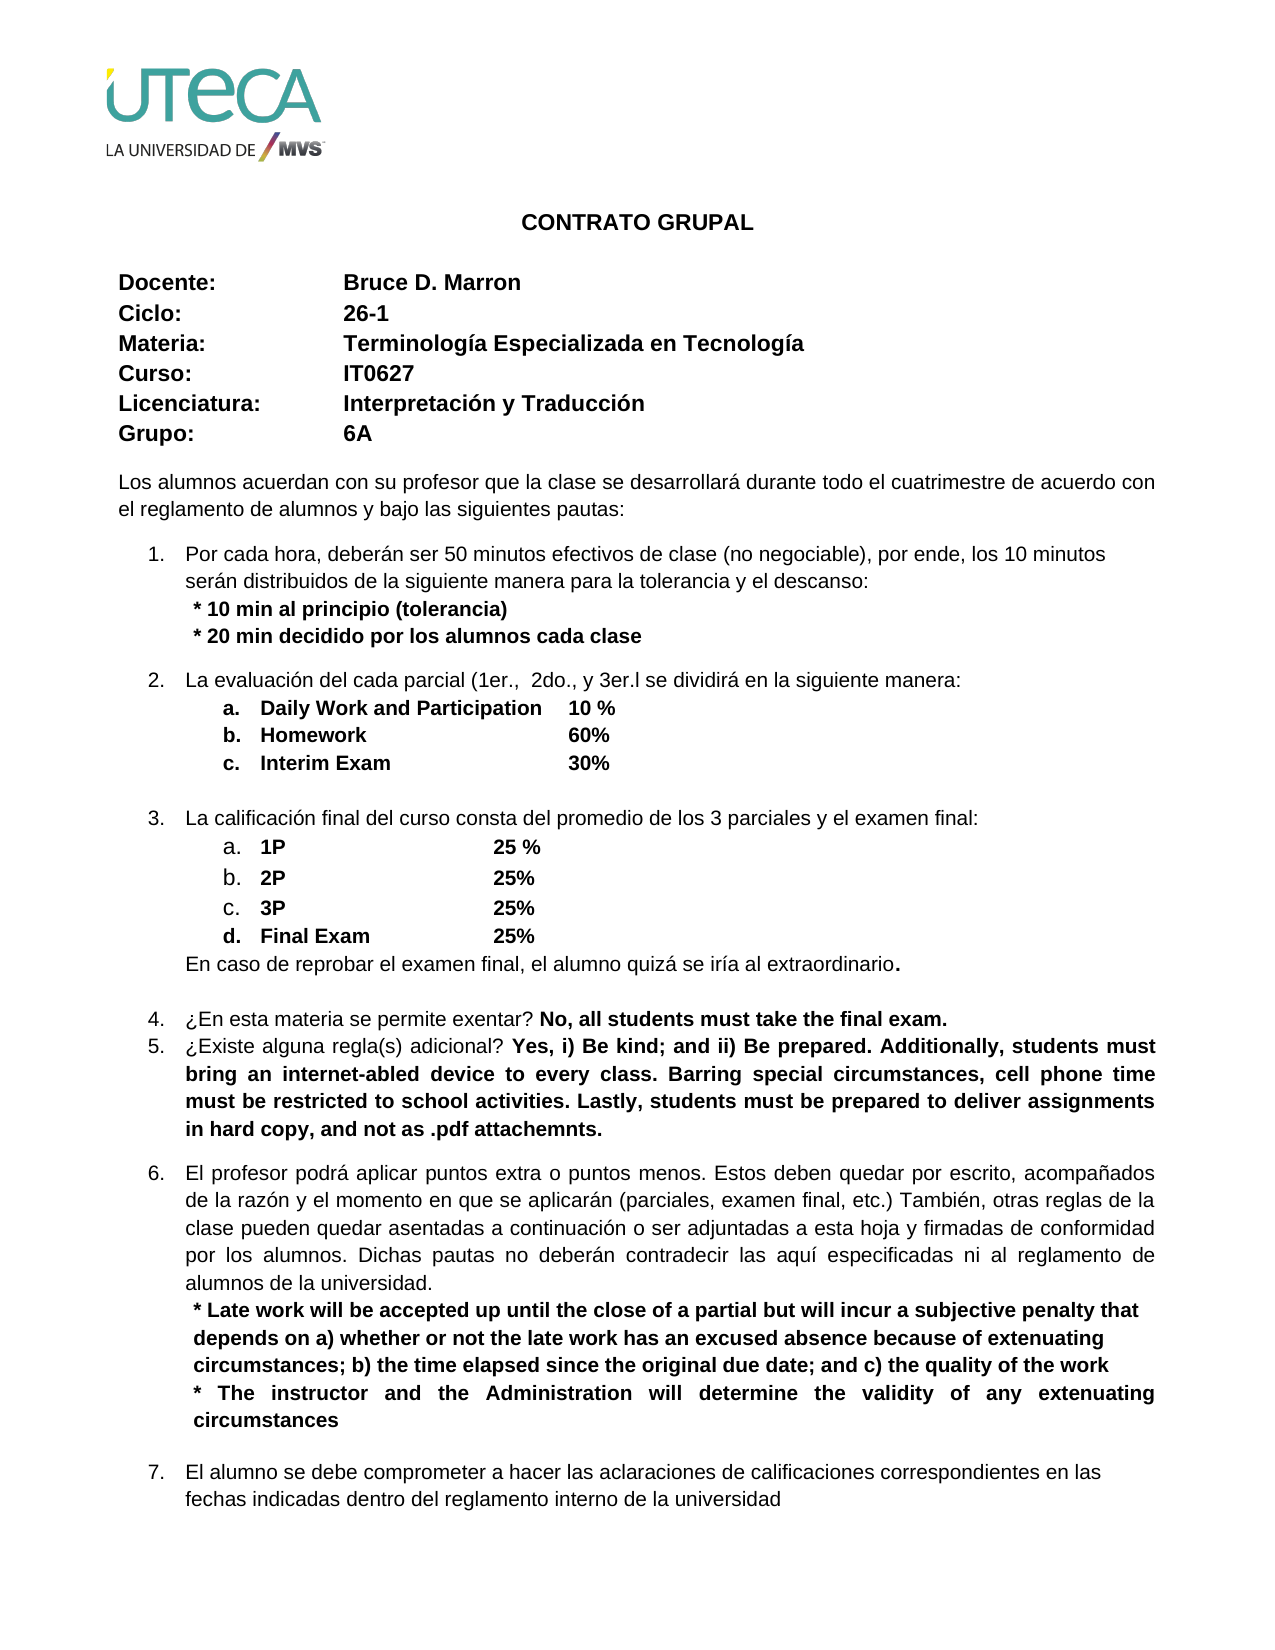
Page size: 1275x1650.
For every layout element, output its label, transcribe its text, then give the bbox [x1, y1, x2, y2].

list ¿En esta materia se permite exentar? No, all students must take the final exam. [148, 1006, 1157, 1030]
list Daily Work and Participation 10 % [223, 696, 1157, 720]
list La evaluación del cada parcial (1er., 2do., y 3er.l se dividirá en la siguiente manera: [148, 668, 1157, 692]
text CONTRATO GRUPAL [118, 209, 1157, 235]
text Los alumnos acuerdan con su profesor que la clase se desarrollará durante todo el cuatrimestre de acuerdo con el reglamento de alumnos y bajo las siguientes pautas: [118, 470, 1157, 521]
text Licenciatura: Interpretación y Traducción [118, 390, 1157, 416]
list ¿Existe alguna regla(s) adicional? Yes, i) Be kind; and ii) Be prepared. Additionally, students must bring an internet-abled device to every class. Barring special circumstances, cell phone time must be restricted to school activities. Lastly, students must be prepared to deliver assignments in hard copy, and not as .pdf attachemnts. [148, 1034, 1157, 1140]
list El profesor podrá aplicar puntos extra o puntos menos. Estos deben quedar por escrito, acompañados de la razón y el momento en que se aplicarán (parciales, examen final, etc.) También, otras reglas de la clase pueden quedar asentadas a continuación o ser adjuntadas a esta hoja y firmadas de conformidad por los alumnos. Dichas pautas no deberán contradecir las aquí especificadas ni al reglamento de alumnos de la universidad. [148, 1161, 1157, 1294]
text * 20 min decidido por los alumnos cada clase [148, 624, 1157, 648]
text Materia: Terminología Especializada en Tecnología [118, 330, 1157, 356]
text Docente: Bruce D. Marron [118, 269, 1157, 296]
list Homework 60% [223, 723, 1157, 747]
text Ciclo: 26-1 [118, 299, 1157, 326]
list Por cada hora, deberán ser 50 minutos efectivos de clase (no negociable), por ende, los 10 minutos serán distribuidos de la siguiente manera para la tolerancia y el descanso: [148, 541, 1157, 593]
list 3P 25% [223, 894, 1157, 920]
picture [104, 64, 328, 166]
list 1P 25 % [223, 833, 1157, 859]
list 2P 25% [223, 863, 1157, 890]
list Interim Exam 30% [223, 751, 1157, 775]
text * 10 min al principio (tolerancia) [148, 596, 1157, 620]
list * The instructor and the Administration will determine the validity of any extenuating circumstances [193, 1381, 1157, 1432]
list Final Exam 25% [223, 924, 1157, 948]
list * Late work will be accepted up until the close of a partial but will incur a subjective penalty that depends on a) whether or not the late work has an excused absence because of extenuating circumstances; b) the time elapsed since the original due date; and c) the quality of the work [193, 1298, 1157, 1377]
list La calificación final del curso consta del promedio de los 3 parciales y el examen final: [148, 806, 1157, 830]
list En caso de reprobar el examen final, el alumno quizá se iría al extraordinario. [185, 951, 1157, 975]
text Grupo: 6A [118, 420, 1157, 447]
text Curso: IT0627 [118, 360, 1157, 386]
list El alumno se debe comprometer a hacer las aclaraciones de calificaciones correspondientes en las fechas indicadas dentro del reglamento interno de la universidad [148, 1459, 1157, 1511]
